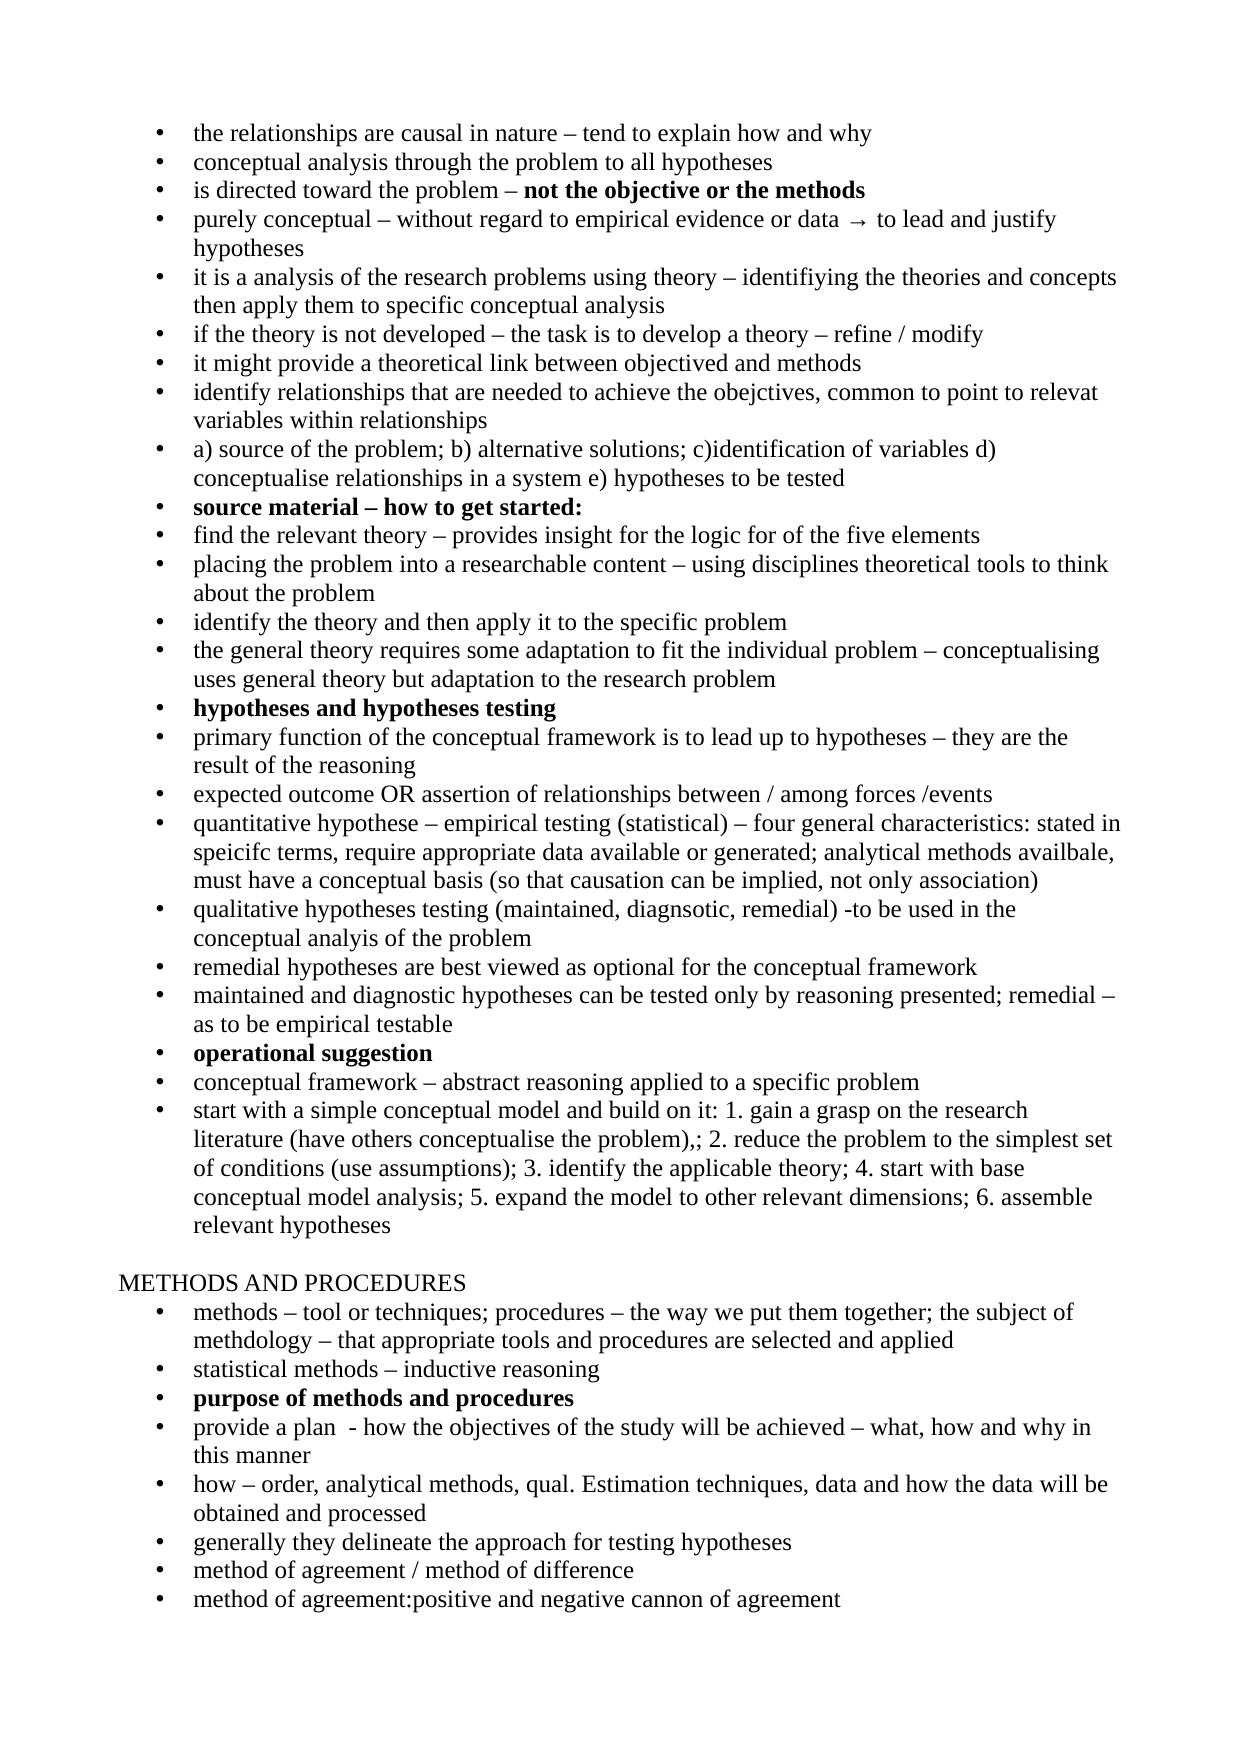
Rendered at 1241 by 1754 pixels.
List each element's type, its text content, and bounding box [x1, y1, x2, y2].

list method of agreement / method of difference [156, 1556, 1122, 1584]
list qualitative hypotheses testing (maintained, diagnsotic, remedial) -to be used in the conceptual analyis of the problem [156, 894, 1122, 952]
list identify relationships that are needed to achieve the obejctives, common to point to relevat variables within relationships [156, 377, 1122, 434]
list conceptual framework – abstract reasoning applied to a specific problem [156, 1067, 1122, 1096]
list identify the theory and then apply it to the specific problem [156, 607, 1122, 636]
text METHODS AND PROCEDURES [118, 1268, 1122, 1297]
list placing the problem into a researchable content – using disciplines theoretical tools to think about the problem [156, 549, 1122, 607]
list how – order, analytical methods, qual. Estimation techniques, data and how the data will be obtained and processed [156, 1469, 1122, 1527]
list find the relevant theory – provides insight for the logic for of the five elements [156, 521, 1122, 549]
list the general theory requires some adaptation to fit the individual problem – conceptualising uses general theory but adaptation to the research problem [156, 636, 1122, 693]
list primary function of the conceptual framework is to lead up to hypotheses – they are the result of the reasoning [156, 722, 1122, 779]
list expected outcome OR assertion of relationships between / among forces /events [156, 779, 1122, 808]
list statistical methods – inductive reasoning [156, 1354, 1122, 1383]
list quantitative hypothese – empirical testing (statistical) – four general characteristics: stated in speicifc terms, require appropriate data available or generated; analytical methods availbale, must have a conceptual basis (so that causation can be implied, not only association) [156, 808, 1122, 894]
list methods – tool or techniques; procedures – the way we put them together; the subject of methdology – that appropriate tools and procedures are selected and applied [156, 1297, 1122, 1354]
list method of agreement:positive and negative cannon of agreement [156, 1584, 1122, 1613]
list is directed toward the problem – not the objective or the methods [156, 176, 1122, 204]
list operational suggestion [156, 1038, 1122, 1067]
list maintained and diagnostic hypotheses can be tested only by reasoning presented; remedial – as to be empirical testable [156, 981, 1122, 1038]
list purely conceptual – without regard to empirical evidence or data → to lead and justify hypotheses [156, 204, 1122, 262]
list purpose of methods and procedures [156, 1383, 1122, 1412]
list source material – how to get started: [156, 492, 1122, 521]
list hypotheses and hypotheses testing [156, 693, 1122, 722]
list it might provide a theoretical link between objectived and methods [156, 348, 1122, 377]
list remedial hypotheses are best viewed as optional for the conceptual framework [156, 952, 1122, 981]
list a) source of the problem; b) alternative solutions; c)identification of variables d) conceptualise relationships in a system e) hypotheses to be tested [156, 434, 1122, 492]
list provide a plan - how the objectives of the study will be achieved – what, how and why in this manner [156, 1412, 1122, 1469]
list the relationships are causal in nature – tend to explain how and why [156, 118, 1122, 147]
list generally they delineate the approach for testing hypotheses [156, 1527, 1122, 1556]
list conceptual analysis through the problem to all hypotheses [156, 147, 1122, 176]
list start with a simple conceptual model and build on it: 1. gain a grasp on the research literature (have others conceptualise the problem),; 2. reduce the problem to the simplest set of conditions (use assumptions); 3. identify the applicable theory; 4. start with base conceptual model analysis; 5. expand the model to other relevant dimensions; 6. assemble relevant hypotheses [156, 1096, 1122, 1239]
list it is a analysis of the research problems using theory – identifiying the theories and concepts then apply them to specific conceptual analysis [156, 262, 1122, 319]
list if the theory is not developed – the task is to develop a theory – refine / modify [156, 319, 1122, 348]
